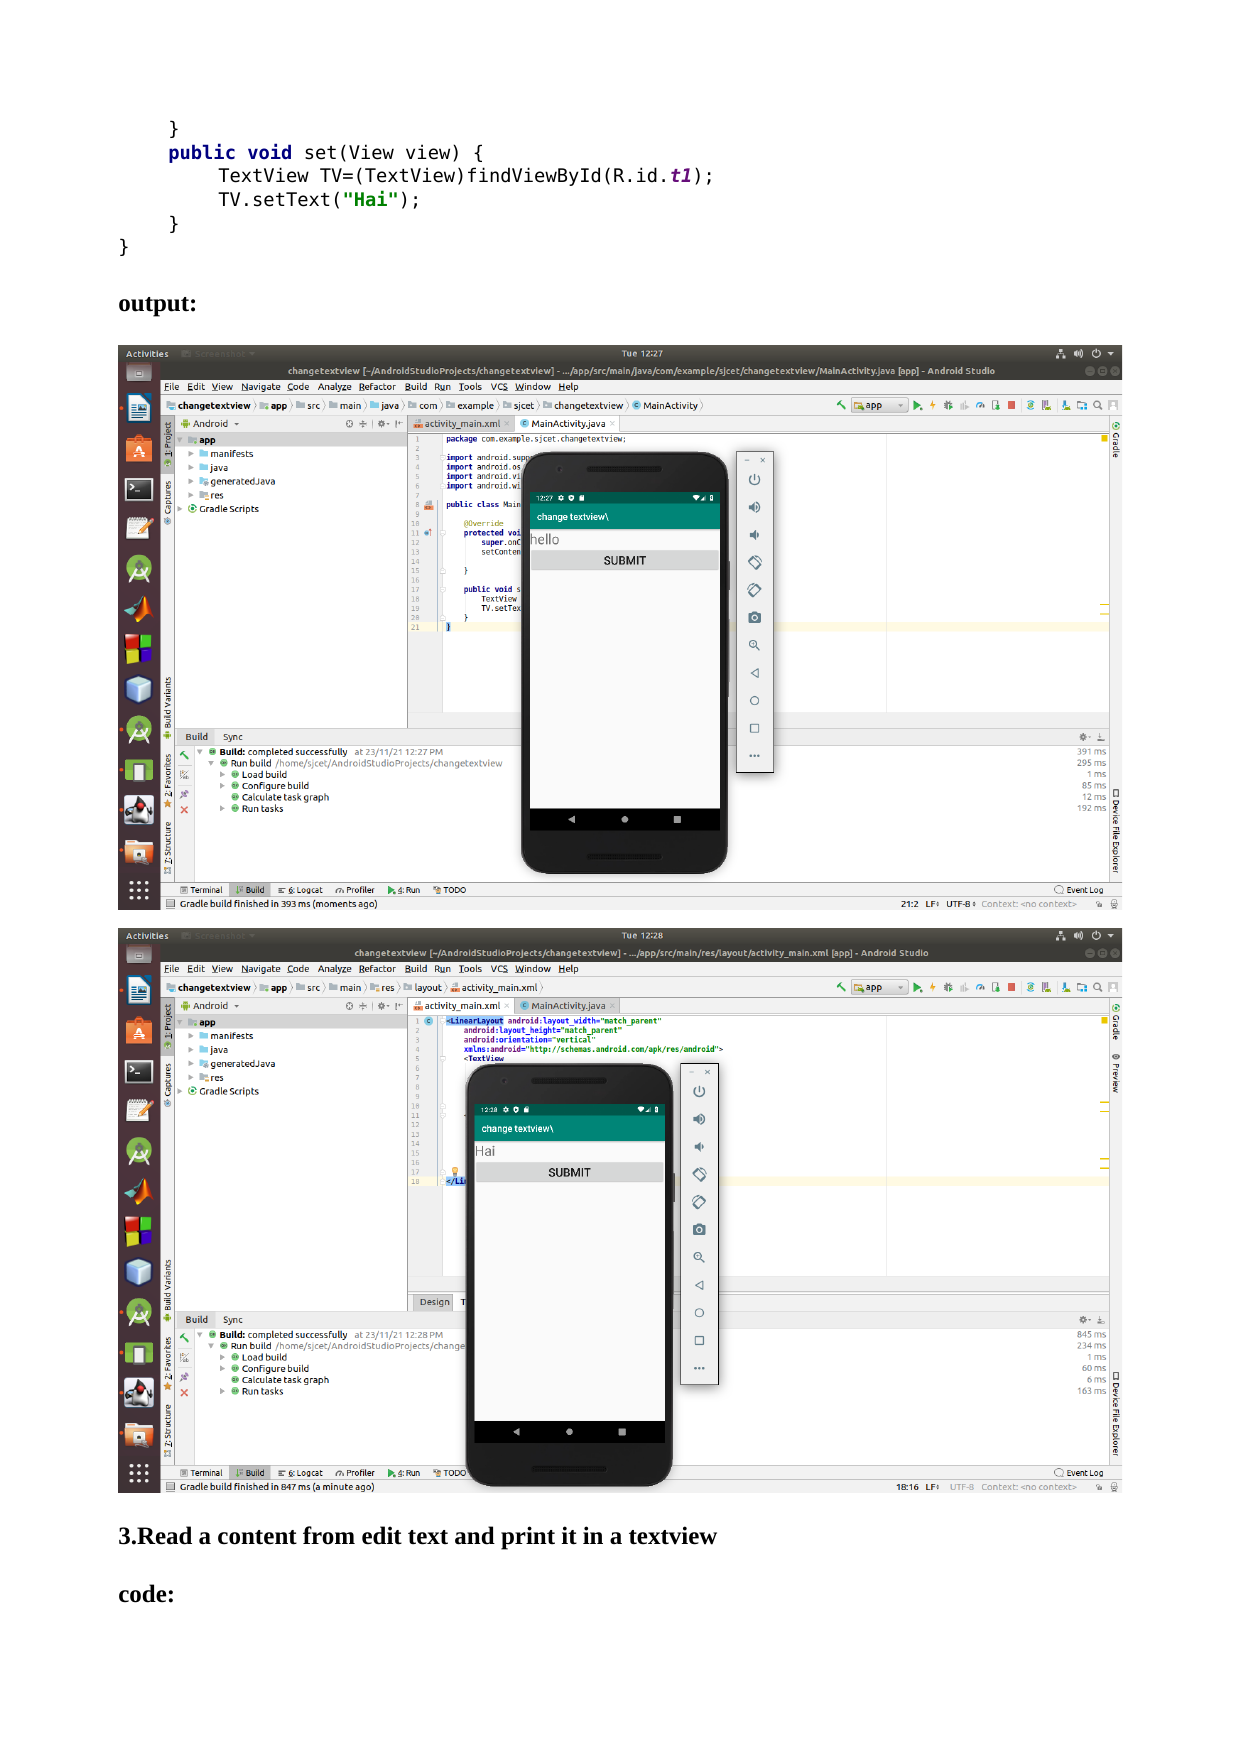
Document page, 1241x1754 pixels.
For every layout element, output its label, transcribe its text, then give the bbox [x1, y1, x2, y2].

text } [118, 236, 1122, 258]
text 3.Read a content from edit text and print it in a textview [118, 1521, 1122, 1550]
text TextView TV=(TextView)findViewById(R.id.t1); [118, 165, 1122, 189]
picture [118, 928, 1123, 1493]
picture [118, 345, 1123, 910]
text } [118, 213, 1122, 236]
text TV.setText("Hai"); [118, 189, 1122, 213]
text public void set(View view) { [118, 142, 1122, 165]
text code: [118, 1579, 1122, 1608]
text } [118, 118, 1122, 142]
text output: [118, 288, 1122, 316]
